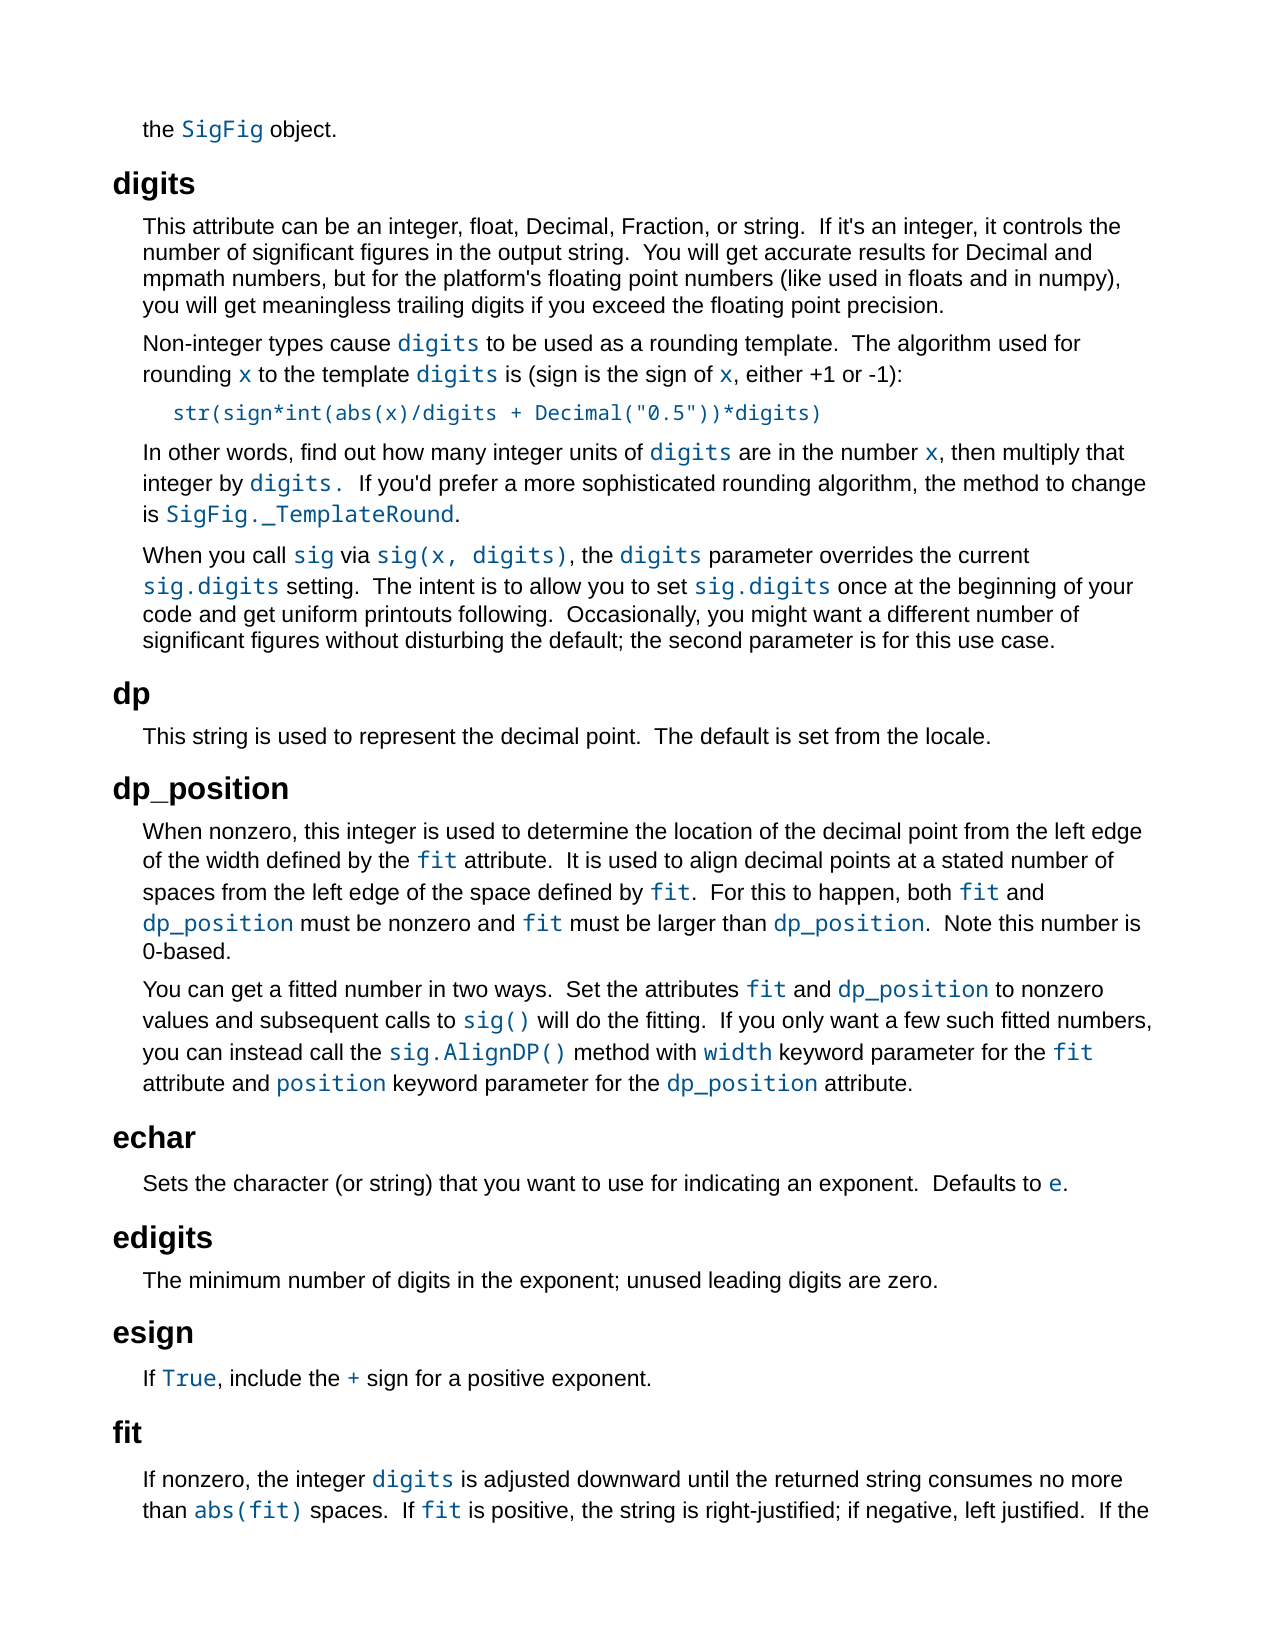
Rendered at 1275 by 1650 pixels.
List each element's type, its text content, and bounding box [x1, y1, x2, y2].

text If True, include the + sign for a positive exponent. [142, 1362, 1162, 1394]
subtitle edigits [112, 1219, 1162, 1255]
text the SigFig object. [142, 112, 1162, 144]
text If nonzero, the integer digits is adjusted downward until the returned string consumes no more than abs(fit) spaces. If fit is positive, the string is right-justified; if negative, left justified. If the [142, 1462, 1162, 1525]
text In other words, find out how many integer units of digits are in the number x, then multiply that integer by digits. If you'd prefer a more sophisticated rounding algorithm, the method to change is SigFig._TemplateRound. [142, 436, 1162, 529]
text When you call sig via sig(x, digits), the digits parameter overrides the current sig.digits setting. The intent is to allow you to set sig.digits once at the beginning of your code and get uniform printouts following. Occasionally, you might want a different number of significant figures without disturbing the default; the second parameter is for this use case. [142, 538, 1162, 654]
subtitle fit [112, 1414, 1162, 1451]
subtitle dp [112, 675, 1162, 711]
text This string is used to represent the decimal point. The default is set from the locale. [142, 723, 1162, 749]
subtitle echar [112, 1119, 1162, 1155]
text str(sign*int(abs(x)/digits + Decimal("0.5"))*digits) [172, 398, 1162, 427]
subtitle esign [112, 1314, 1162, 1350]
subtitle dp_position [112, 770, 1162, 806]
text Sets the character (or string) that you want to use for indicating an exponent. Defaults to e. [142, 1167, 1162, 1198]
text You can get a fitted number in two ways. Set the attributes fit and dp_position to nonzero values and subsequent calls to sig() will do the fitting. If you only want a few such fitted numbers, you can instead call the sig.AlignDP() method with width keyword parameter for the fit attribute and position keyword parameter for the dp_position attribute. [142, 973, 1162, 1098]
text Non-integer types cause digits to be used as a rounding template. The algorithm used for rounding x to the template digits is (sign is the sign of x, either +1 or -1): [142, 327, 1162, 389]
text This attribute can be an integer, float, Decimal, Fraction, or string. If it's an integer, it controls the number of significant figures in the output string. You will get accurate results for Decimal and mpmath numbers, but for the platform's floating point numbers (like used in floats and in numpy), you will get meaningless trailing digits if you exceed the floating point precision. [142, 213, 1162, 318]
text The minimum number of digits in the exponent; unused leading digits are zero. [142, 1267, 1162, 1293]
subtitle digits [112, 165, 1162, 201]
text When nonzero, this integer is used to determine the location of the decimal point from the left edge of the width defined by the fit attribute. It is used to align decimal points at a stated number of spaces from the left edge of the space defined by fit. For this to happen, both fit and dp_position must be nonzero and fit must be larger than dp_position. Note this number is 0‑based. [142, 818, 1162, 964]
